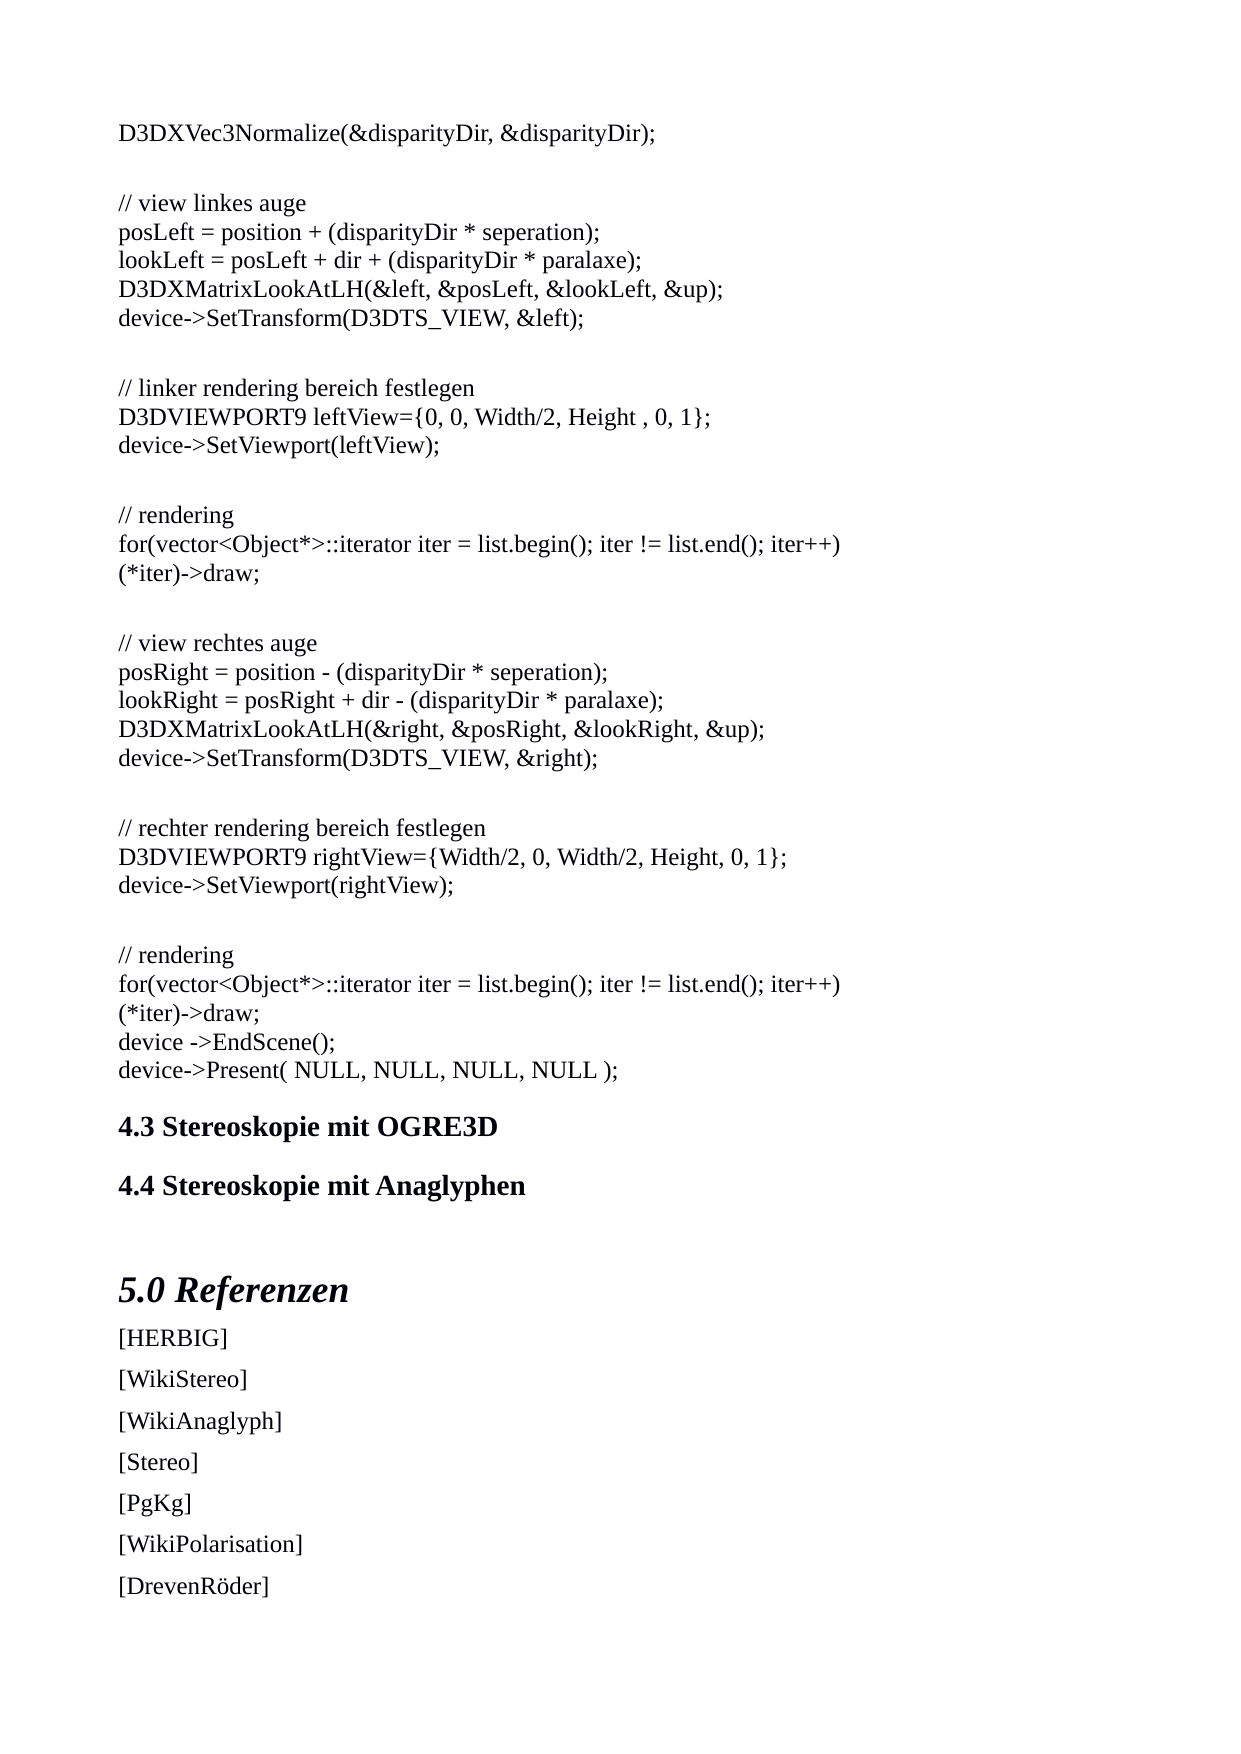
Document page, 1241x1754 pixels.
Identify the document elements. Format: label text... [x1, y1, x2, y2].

text // rechter rendering bereich festlegen D3DVIEWPORT9 rightView={Width/2, 0, Width/2, Height, 0, 1}; device->SetViewport(rightView); [118, 784, 1122, 899]
text // view linkes auge posLeft = position + (disparityDir * seperation); lookLeft = posLeft + dir + (disparityDir * paralaxe); D3DXMatrixLookAtLH(&left, &posLeft, &lookLeft, &up); device->SetTransform(D3DTS_VIEW, &left); [118, 159, 1122, 332]
subtitle 4.4 Stereoskopie mit Anaglyphen [118, 1168, 1122, 1201]
text [Stereo] [118, 1447, 1122, 1476]
text [WikiPolarisation] [118, 1529, 1122, 1558]
text [HERBIG] [118, 1323, 1122, 1352]
text [WikiStereo] [118, 1364, 1122, 1393]
text // rendering for(vector<Object*>::iterator iter = list.begin(); iter != list.end(); iter++) (*iter)->draw; [118, 472, 1122, 587]
text // view rechtes auge posRight = position - (disparityDir * seperation); lookRight = posRight + dir - (disparityDir * paralaxe); D3DXMatrixLookAtLH(&right, &posRight, &lookRight, &up); device->SetTransform(D3DTS_VIEW, &right); [118, 599, 1122, 772]
text [WikiAnaglyph] [118, 1406, 1122, 1434]
subtitle 5.0 Referenzen [118, 1268, 1122, 1311]
subtitle 4.3 Stereoskopie mit OGRE3D [118, 1109, 1122, 1143]
text [DrevenRöder] [118, 1571, 1122, 1599]
text [PgKg] [118, 1488, 1122, 1517]
text // linker rendering bereich festlegen D3DVIEWPORT9 leftView={0, 0, Width/2, Height , 0, 1}; device->SetViewport(leftView); [118, 344, 1122, 459]
text // rendering for(vector<Object*>::iterator iter = list.begin(); iter != list.end(); iter++) (*iter)->draw; device ->EndScene(); device->Present( NULL, NULL, NULL, NULL ); [118, 912, 1122, 1084]
text D3DXVec3Normalize(&disparityDir, &disparityDir); [118, 118, 1122, 147]
